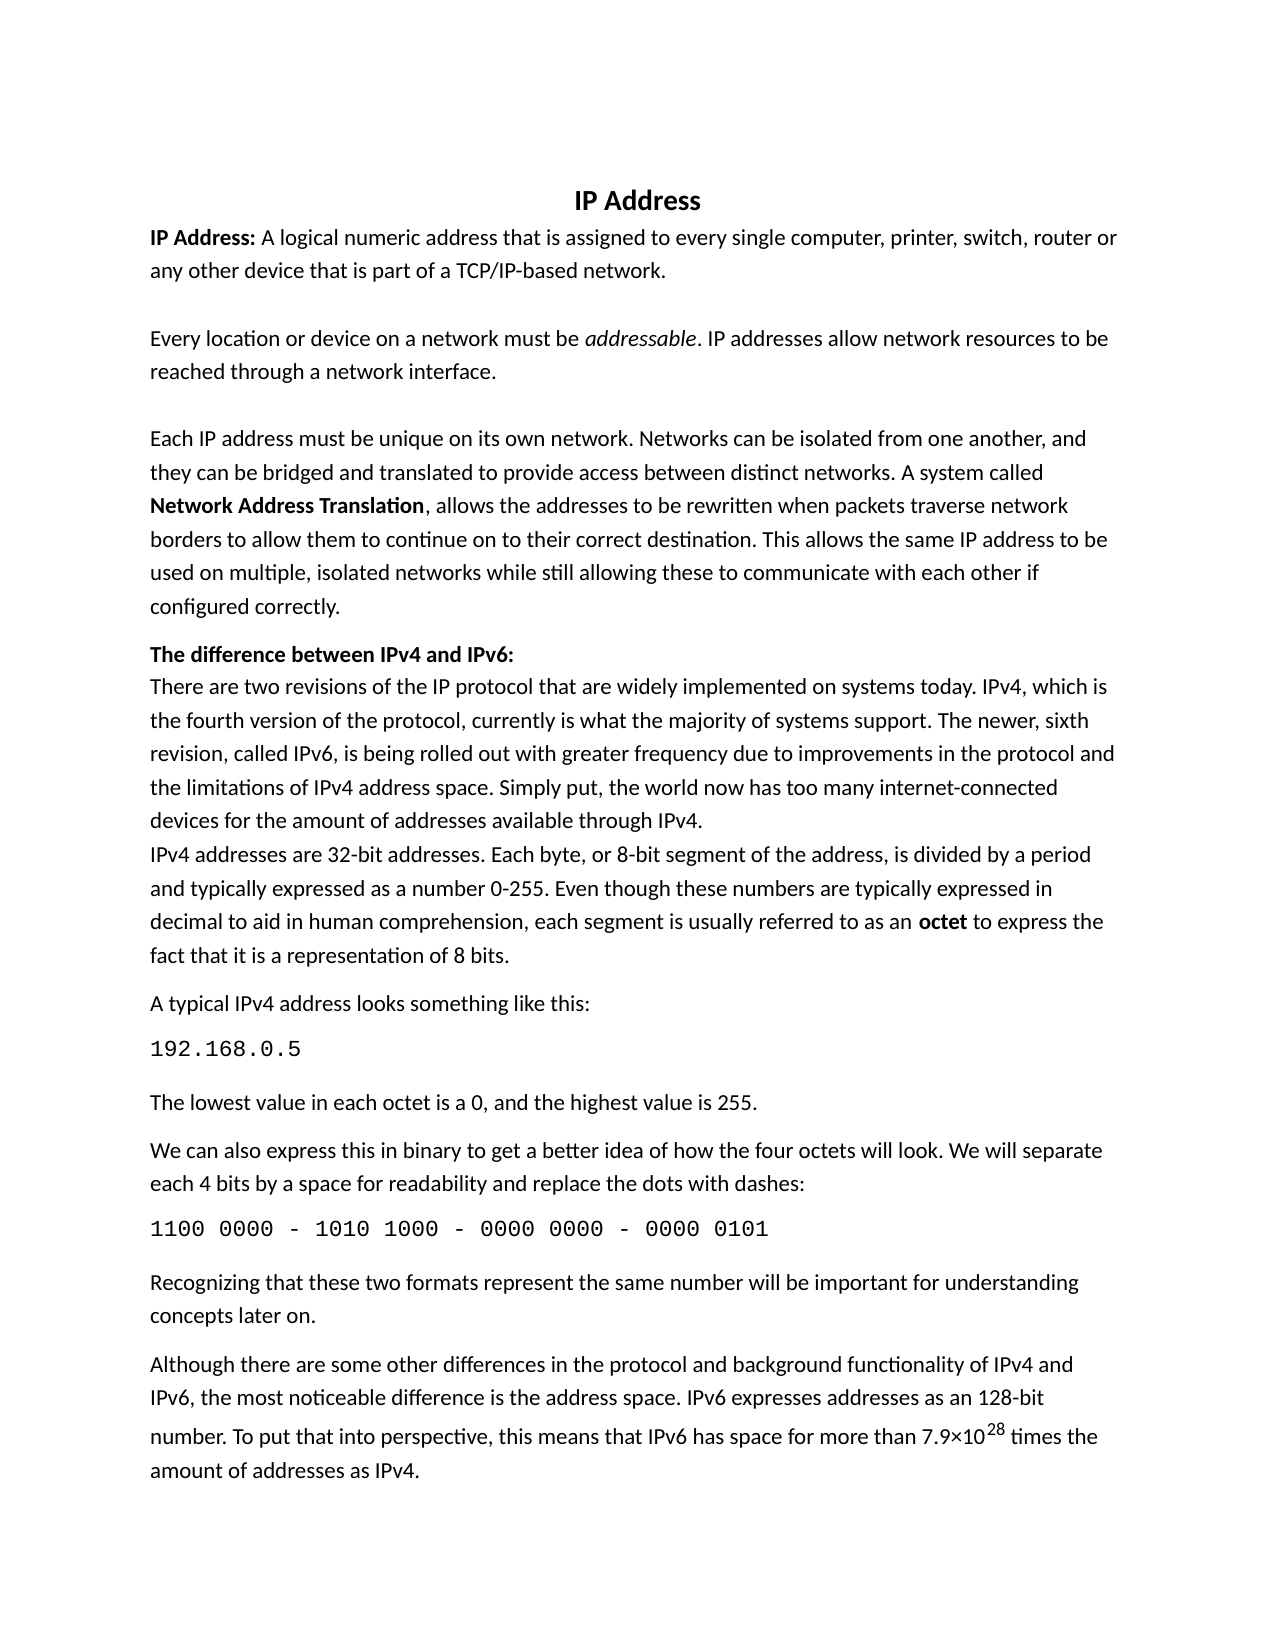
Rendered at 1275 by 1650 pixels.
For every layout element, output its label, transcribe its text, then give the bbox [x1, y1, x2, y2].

text The lowest value in each octet is a 0, and the highest value is 255. [150, 1088, 1125, 1116]
text 1100 0000 - 1010 1000 - 0000 0000 - 0000 0101 [150, 1217, 1125, 1243]
text We can also express this in binary to get a better idea of how the four octets will look. We will separate each 4 bits by a space for readability and replace the dots with dashes: [150, 1136, 1125, 1197]
text IPv4 addresses are 32-bit addresses. Each byte, or 8-bit segment of the address, is divided by a period and typically expressed as a number 0-255. Even though these numbers are typically expressed in decimal to aid in human comprehension, each segment is usually referred to as an octet to express the fact that it is a representation of 8 bits. [150, 840, 1125, 969]
text Every location or device on a network must be addressable. IP addresses allow network resources to be reached through a network interface. [150, 324, 1125, 385]
text Recognizing that these two formats represent the same number will be important for understanding concepts later on. [150, 1268, 1125, 1329]
text A typical IPv4 address looks something like this: [150, 989, 1125, 1017]
text Each IP address must be unique on its own network. Networks can be isolated from one another, and they can be bridged and translated to provide access between distinct networks. A system called Network Address Translation, allows the addresses to be rewritten when packets traverse network borders to allow them to continue on to their correct destination. This allows the same IP address to be used on multiple, isolated networks while still allowing these to communicate with each other if configured correctly. [150, 424, 1125, 620]
text IP Address [150, 182, 1125, 218]
text The difference between IPv4 and IPv6: [150, 640, 1125, 668]
text 192.168.0.5 [150, 1037, 1125, 1063]
text IP Address: A logical numeric address that is assigned to every single computer, printer, switch, router or any other device that is part of a TCP/IP-based network. [150, 223, 1125, 285]
text Although there are some other differences in the protocol and background functionality of IPv4 and IPv6, the most noticeable difference is the address space. IPv6 expresses addresses as an 128-bit number. To put that into perspective, this means that IPv6 has space for more than 7.9×1028 times the amount of addresses as IPv4. [150, 1350, 1125, 1484]
text There are two revisions of the IP protocol that are widely implemented on systems today. IPv4, which is the fourth version of the protocol, currently is what the majority of systems support. The newer, sixth revision, called IPv6, is being rolled out with greater frequency due to improvements in the protocol and the limitations of IPv4 address space. Simply put, the world now has too many internet-connected devices for the amount of addresses available through IPv4. [150, 672, 1125, 834]
